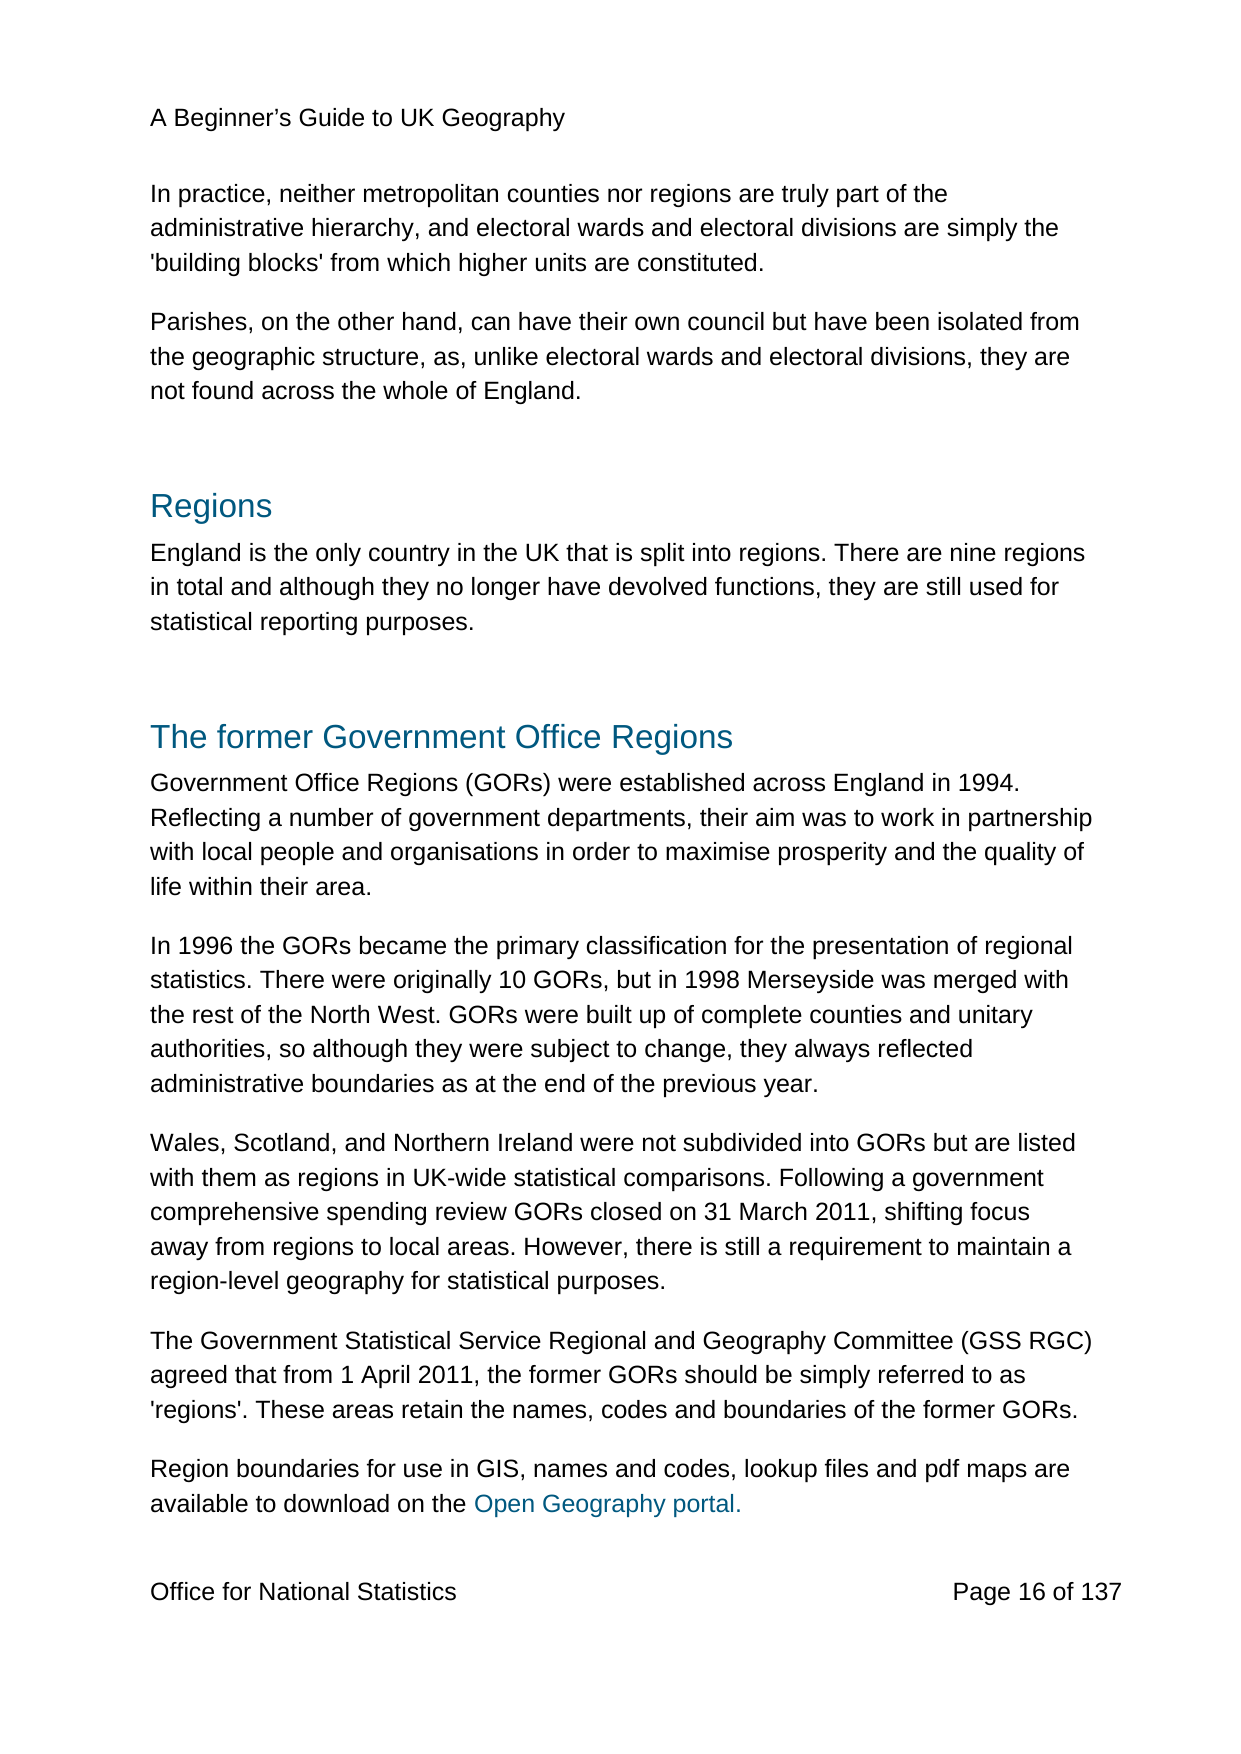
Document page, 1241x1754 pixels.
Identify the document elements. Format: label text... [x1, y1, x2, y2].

subtitle Regions [150, 487, 1095, 525]
text Wales, Scotland, and Northern Ireland were not subdivided into GORs but are listed with them as regions in UK-wide statistical comparisons. Following a government comprehensive spending review GORs closed on 31 March 2011, shifting focus away from regions to local areas. However, there is still a requirement to maintain a region-level geography for statistical purposes. [150, 1128, 1095, 1295]
text In practice, neither metropolitan counties nor regions are truly part of the administrative hierarchy, and electoral wards and electoral divisions are simply the 'building blocks' from which higher units are constituted. [150, 178, 1095, 276]
text Region boundaries for use in GIS, names and codes, lookup files and pdf maps are available to download on the Open Geography portal. [150, 1454, 1095, 1517]
text The Government Statistical Service Regional and Geography Committee (GSS RGC) agreed that from 1 April 2011, the former GORs should be simply referred to as 'regions'. These areas retain the names, codes and boundaries of the former GORs. [150, 1326, 1095, 1423]
text Parishes, on the other hand, can have their own council but have been isolated from the geographic structure, as, unlike electoral wards and electoral divisions, they are not found across the whole of England. [150, 307, 1095, 405]
text In 1996 the GORs became the primary classification for the presentation of regional statistics. There were originally 10 GORs, but in 1998 Merseyside was merged with the rest of the North West. GORs were built up of complete counties and unitary authorities, so although they were subject to change, they always reflected administrative boundaries as at the end of the previous year. [150, 931, 1095, 1098]
subtitle The former Government Office Regions [150, 717, 1095, 756]
text England is the only country in the UK that is split into regions. There are nine regions in total and although they no longer have devolved functions, they are still used for statistical reporting purposes. [150, 537, 1095, 635]
text Government Office Regions (GORs) were established across England in 1994. Reflecting a number of government departments, their aim was to work in partnership with local people and organisations in order to maximise prosperity and the quality of life within their area. [150, 768, 1095, 900]
